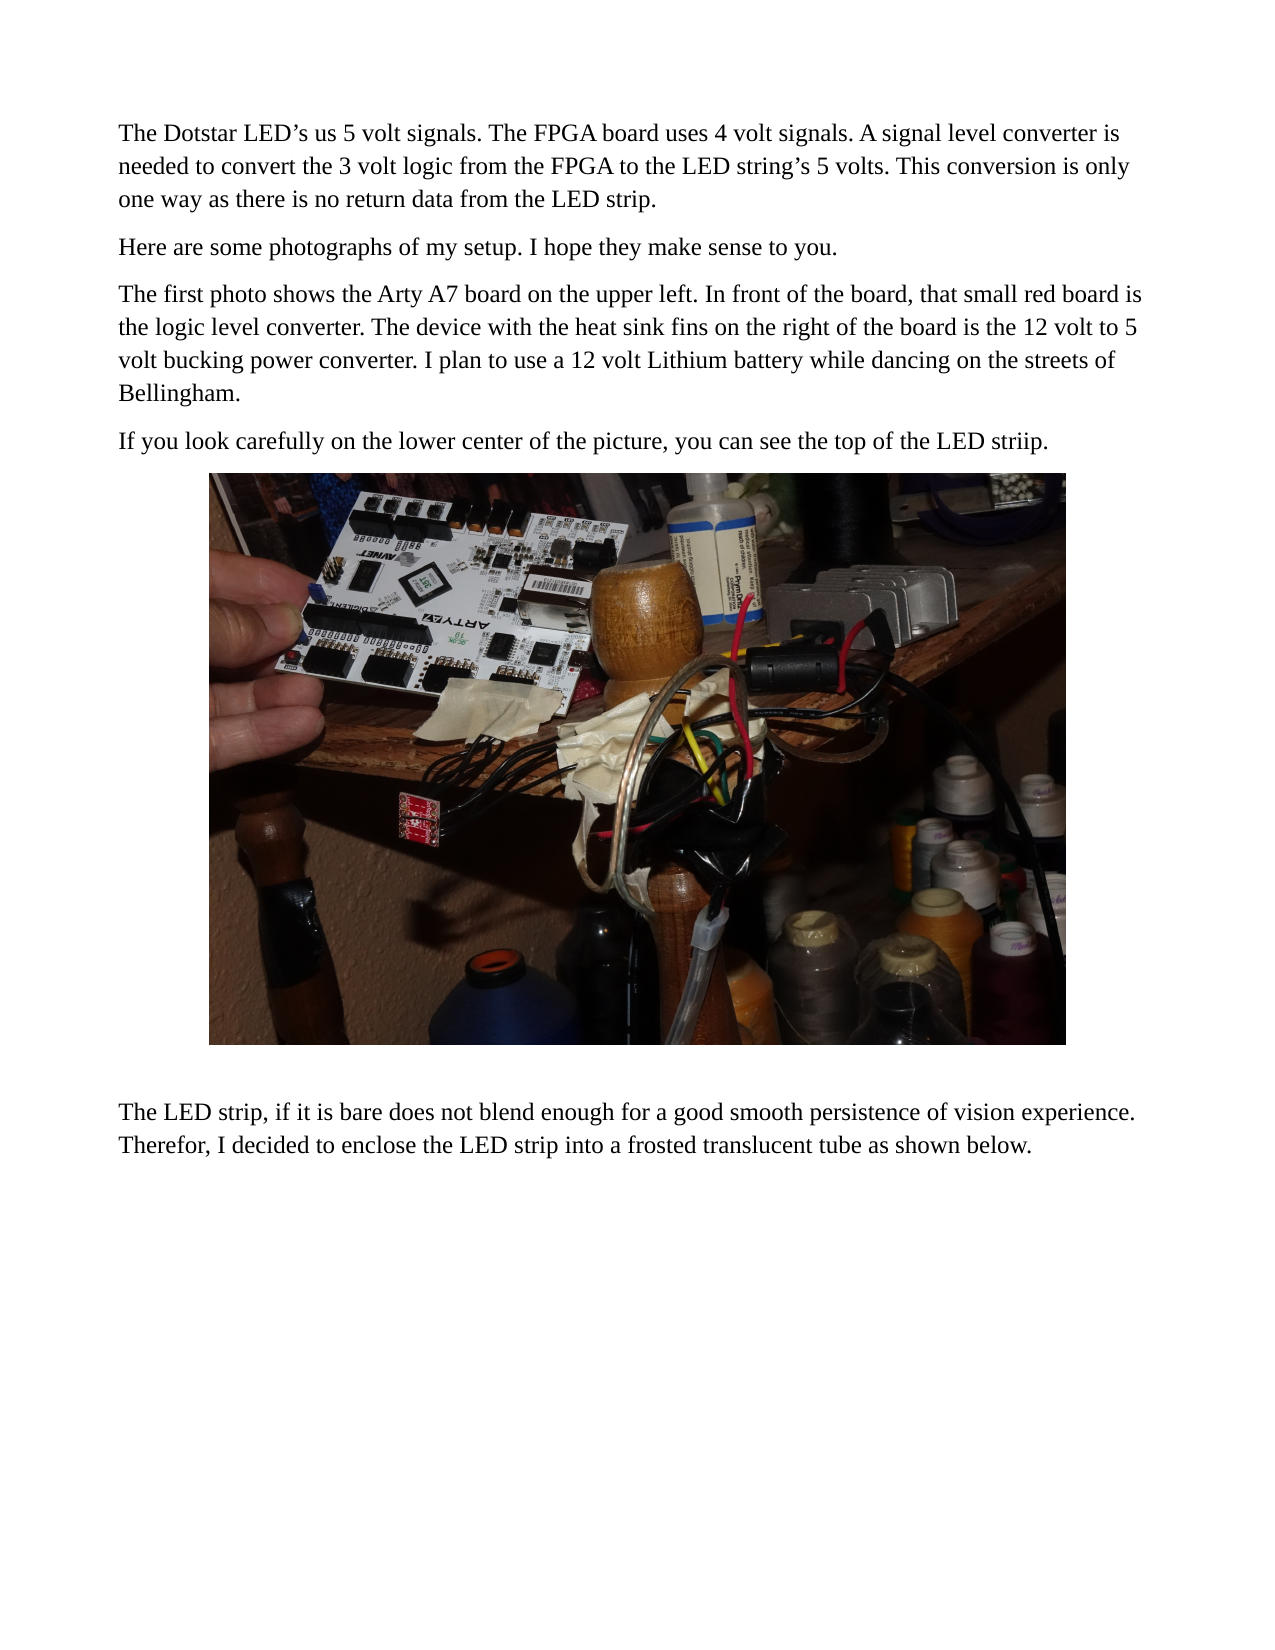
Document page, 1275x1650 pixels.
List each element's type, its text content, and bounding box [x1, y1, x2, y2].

picture [209, 473, 1066, 1045]
text The Dotstar LED’s us 5 volt signals. The FPGA board uses 4 volt signals. A signal level converter is needed to convert the 3 volt logic from the FPGA to the LED string’s 5 volts. This conversion is only one way as there is no return data from the LED strip. [118, 118, 1157, 213]
text The LED strip, if it is bare does not blend enough for a good smooth persistence of vision experience. Therefor, I decided to enclose the LED strip into a frosted translucent tube as shown below. [118, 1097, 1157, 1159]
text If you look carefully on the lower center of the picture, you can see the top of the LED striip. [118, 426, 1157, 455]
text The first photo shows the Arty A7 board on the upper left. In front of the board, that small red board is the logic level converter. The device with the heat sink fins on the right of the board is the 12 volt to 5 volt bucking power converter. I plan to use a 12 volt Lithium battery while dancing on the streets of Bellingham. [118, 279, 1157, 407]
text Here are some photographs of my setup. I hope they make sense to you. [118, 232, 1157, 261]
